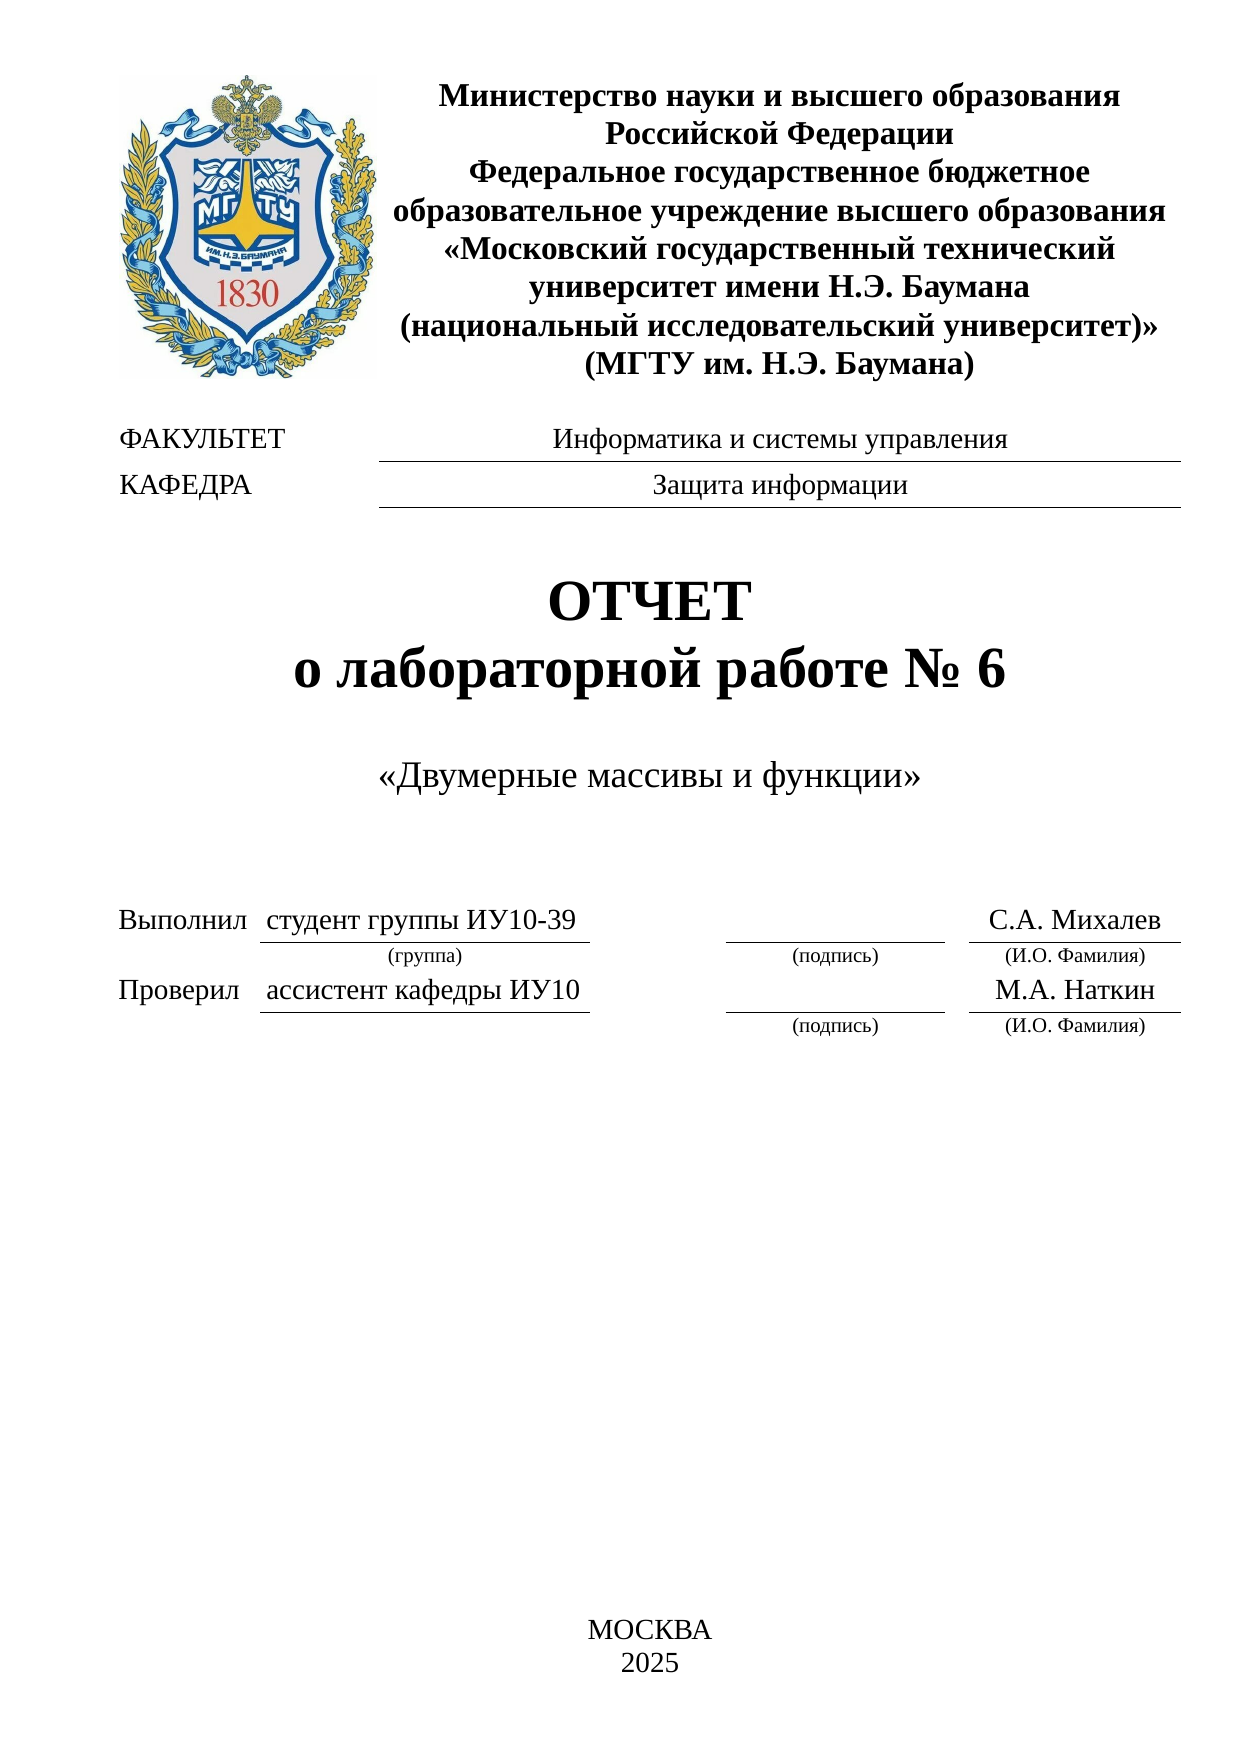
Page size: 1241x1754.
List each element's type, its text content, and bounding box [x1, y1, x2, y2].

table_header ФАКУЛЬТЕТ [118, 416, 379, 461]
table_cell [726, 967, 945, 1012]
table_cell [590, 967, 726, 1012]
table_cell (подпись) [726, 943, 945, 967]
table_cell [945, 942, 969, 967]
table_header С.А. Михалев [969, 897, 1181, 942]
table_cell Проверил [118, 967, 260, 1012]
table_cell [118, 942, 260, 967]
table_cell КАФЕДРА [118, 461, 379, 507]
table_header Информатика и системы управления [379, 416, 1181, 461]
table_header [945, 897, 969, 942]
table_cell [945, 967, 969, 1012]
table_cell [590, 942, 726, 967]
table_cell (И.О. Фамилия) [969, 1013, 1181, 1037]
table_cell ассистент кафедры ИУ10 [260, 967, 590, 1012]
table_header Выполнил [118, 897, 260, 942]
table_cell [590, 1012, 726, 1037]
table_header студент группы ИУ10-39 [260, 897, 590, 942]
table_cell [945, 1012, 969, 1037]
text «Двумерные массивы и функции» [118, 753, 1181, 796]
table_cell (подпись) [726, 1013, 945, 1037]
table_cell (И.О. Фамилия) [969, 943, 1181, 967]
table_cell (группа) [260, 943, 590, 967]
table_cell [260, 1013, 590, 1037]
text ОТЧЕТ о лабораторной работе № 6 [118, 566, 1181, 701]
table_header [590, 897, 726, 942]
table_cell Защита информации [379, 462, 1181, 507]
table_header [726, 897, 945, 942]
table_cell М.А. Наткин [969, 967, 1181, 1012]
table_cell [118, 1012, 260, 1037]
